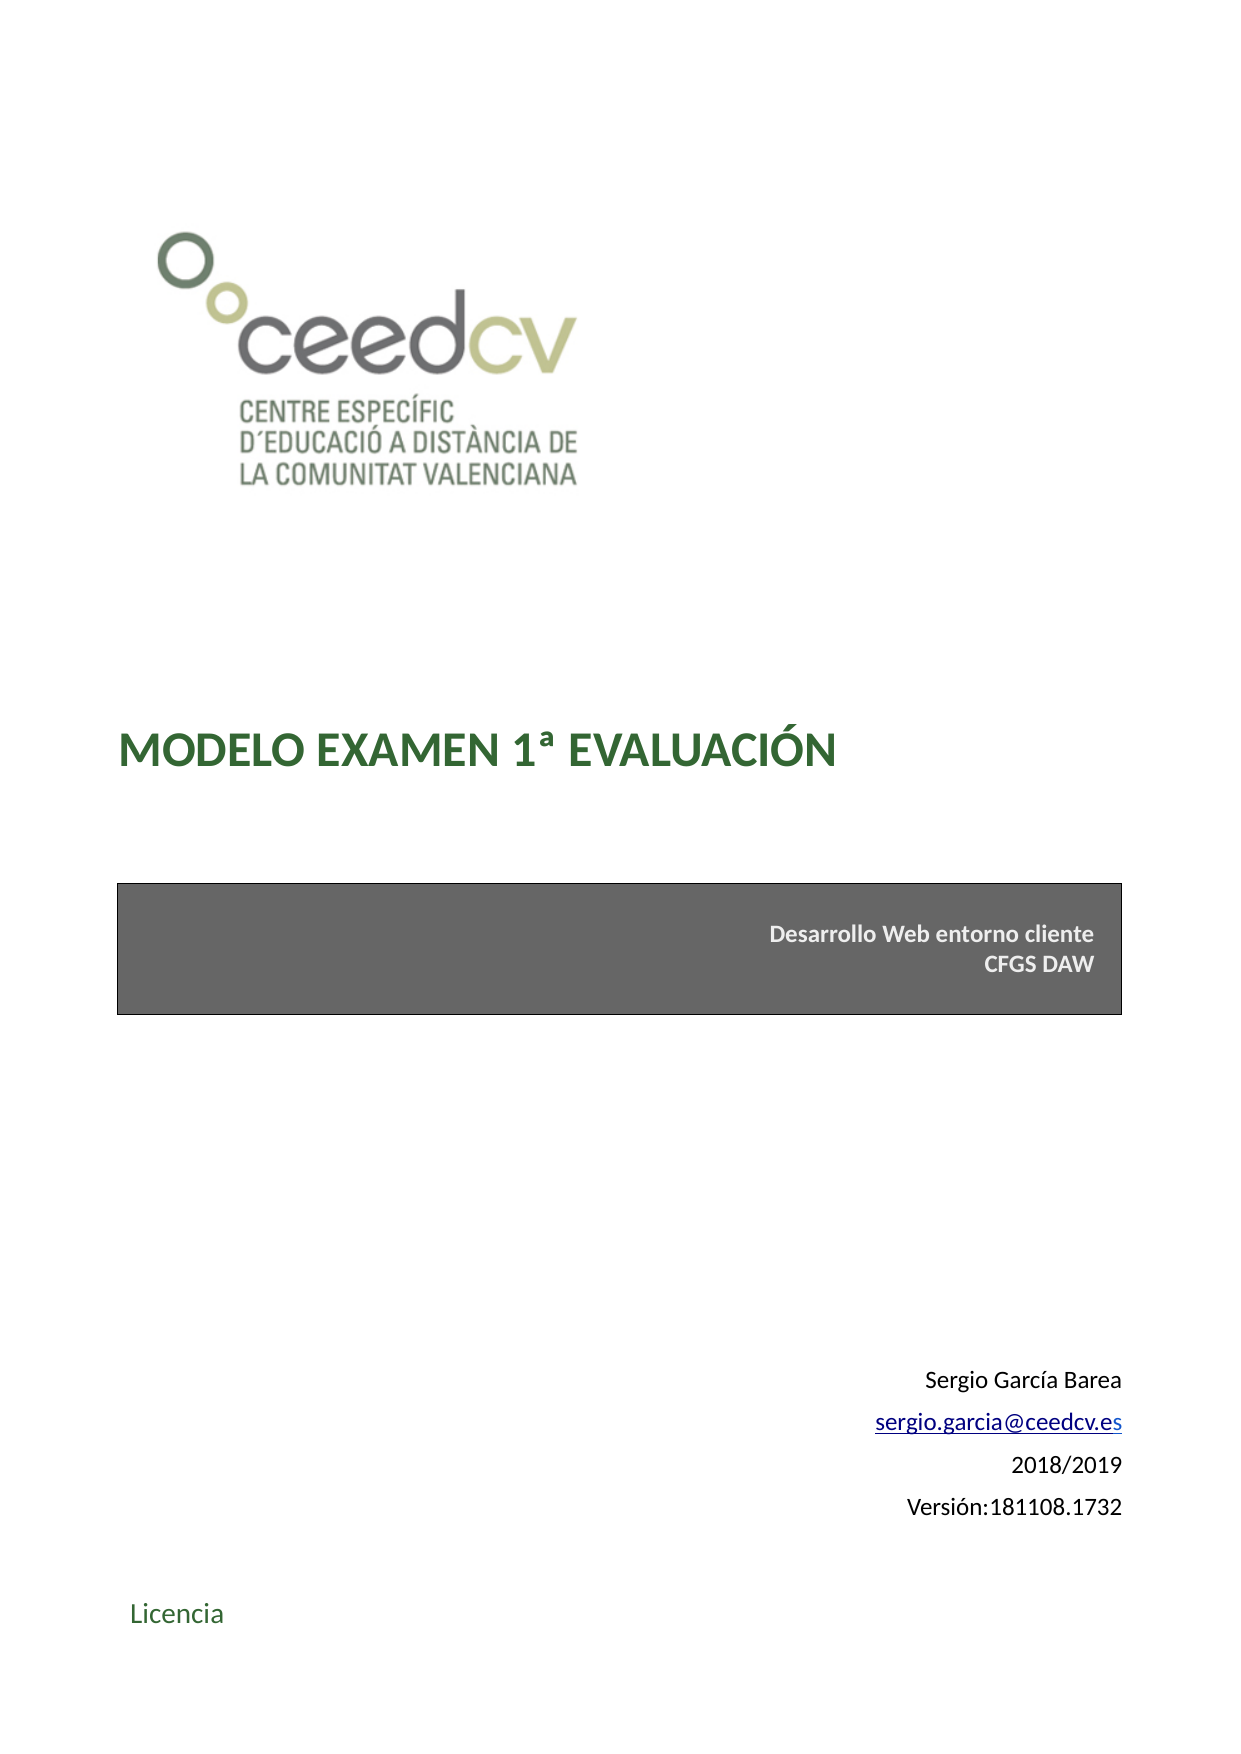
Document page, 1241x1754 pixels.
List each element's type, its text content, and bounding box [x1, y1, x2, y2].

text Sergio García Barea [231, 1364, 1122, 1394]
text Desarrollo Web entorno cliente [121, 918, 1094, 948]
text Versión:181108.1730 [118, 1491, 1122, 1522]
text sergio.garcia@ceedcv.es [231, 1406, 1122, 1437]
text 2018/2019 [118, 1449, 1122, 1479]
text CFGS DAW [121, 948, 1094, 979]
text Modelo examen 1ª Evaluación [118, 718, 1122, 779]
text Licencia [118, 1595, 1122, 1630]
picture [118, 204, 681, 514]
